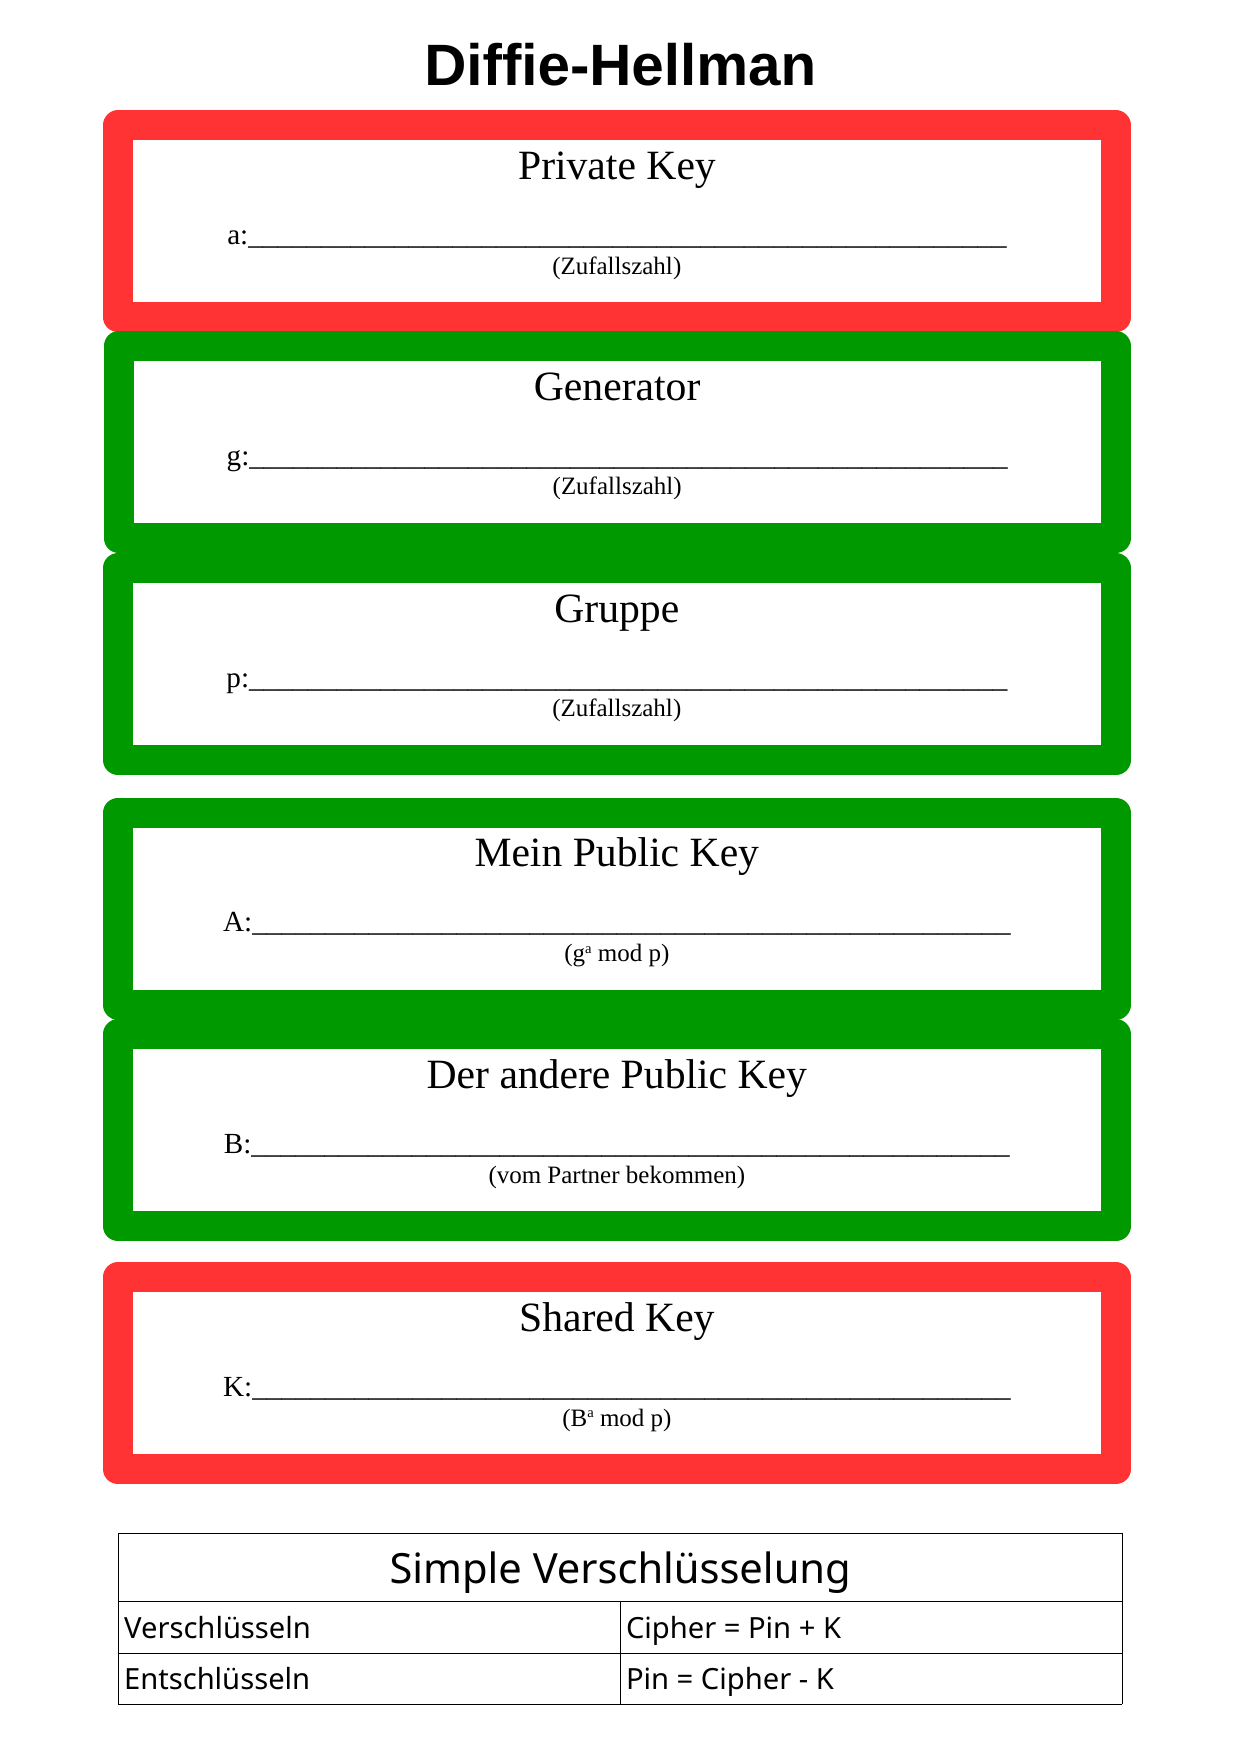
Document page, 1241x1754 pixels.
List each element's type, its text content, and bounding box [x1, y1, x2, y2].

table_cell Cipher = Pin + K [621, 1602, 1122, 1653]
table_cell Entschlüsseln [119, 1654, 620, 1704]
title Diffie-Hellman [118, 31, 1122, 98]
table_cell Pin = Cipher - K [621, 1654, 1122, 1704]
table_header Simple Verschlüsselung [119, 1534, 1122, 1601]
table_cell Verschlüsseln [119, 1602, 620, 1653]
